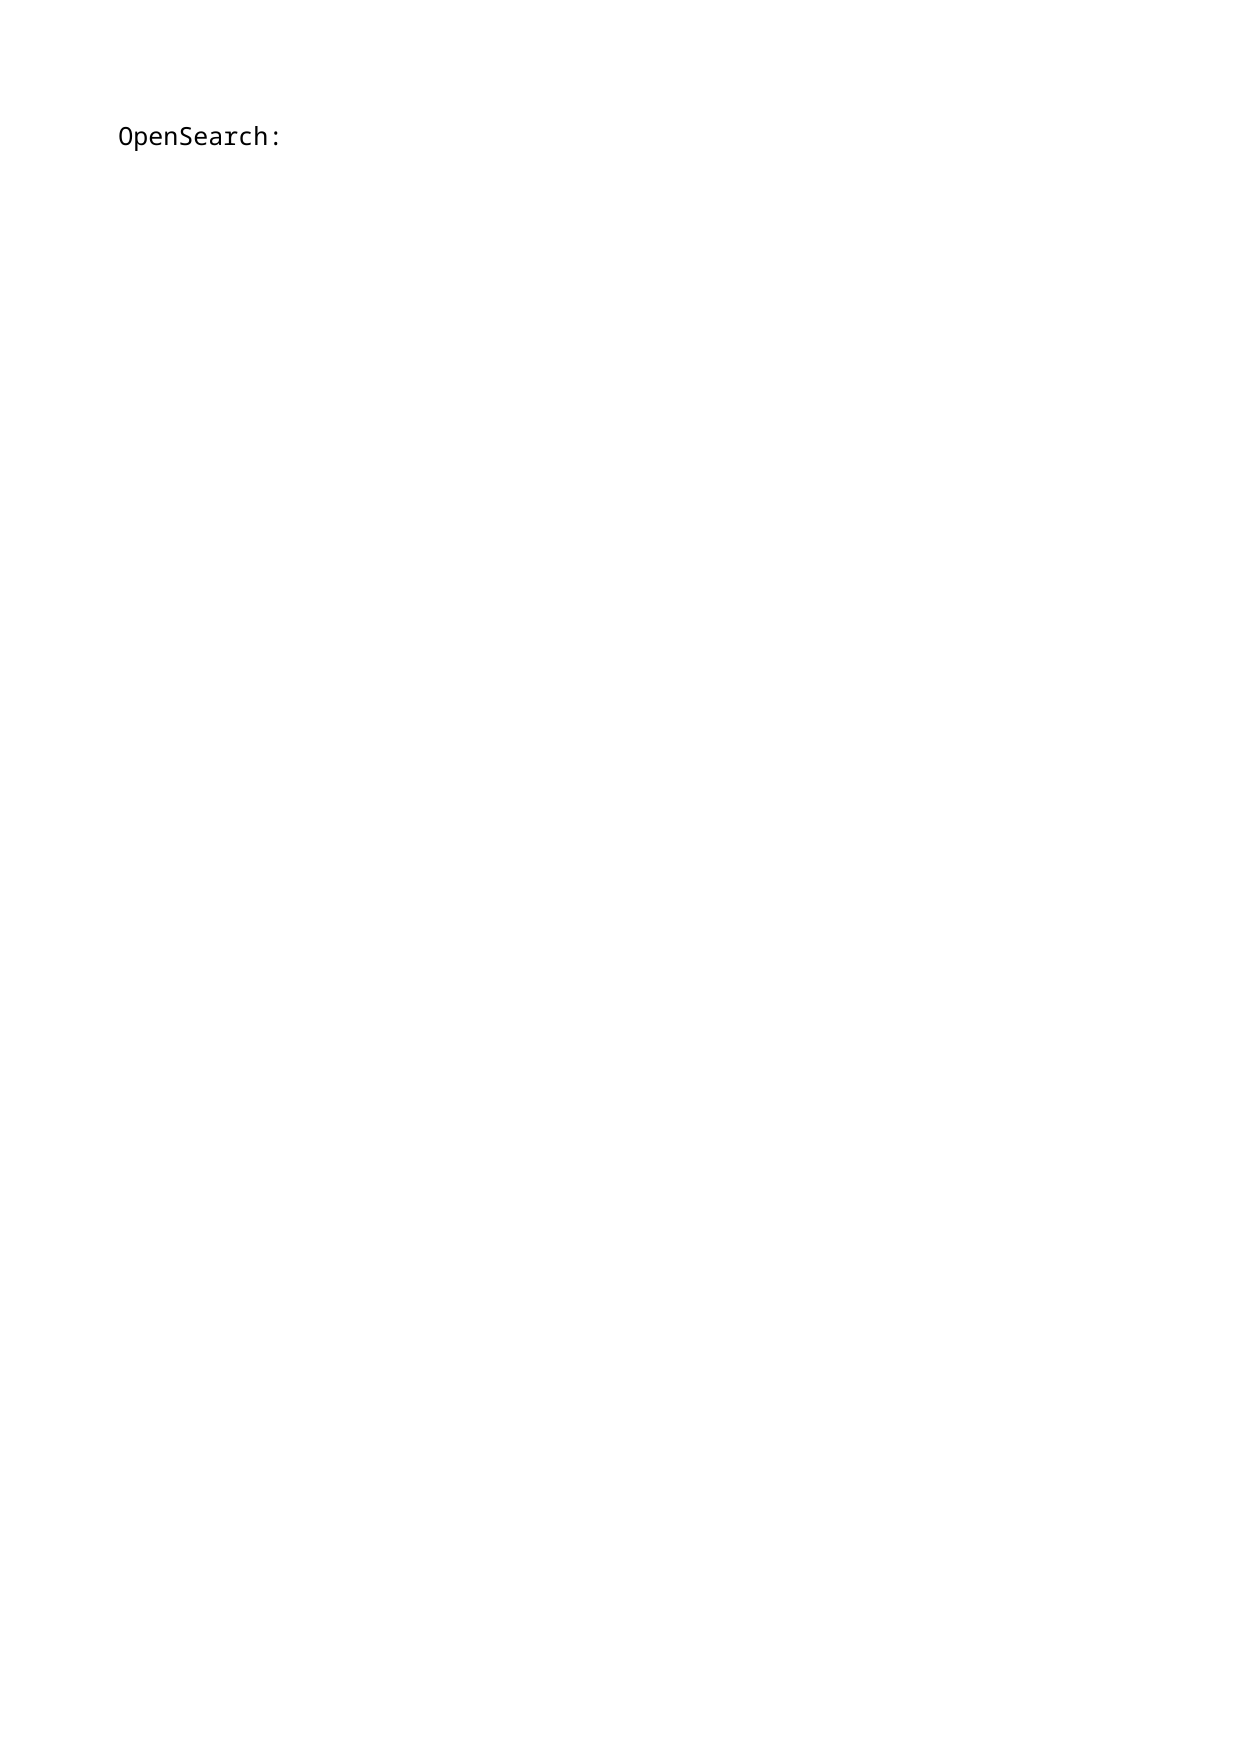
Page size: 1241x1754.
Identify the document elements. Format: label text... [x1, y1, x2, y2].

text OpenSearch: [118, 118, 1122, 152]
